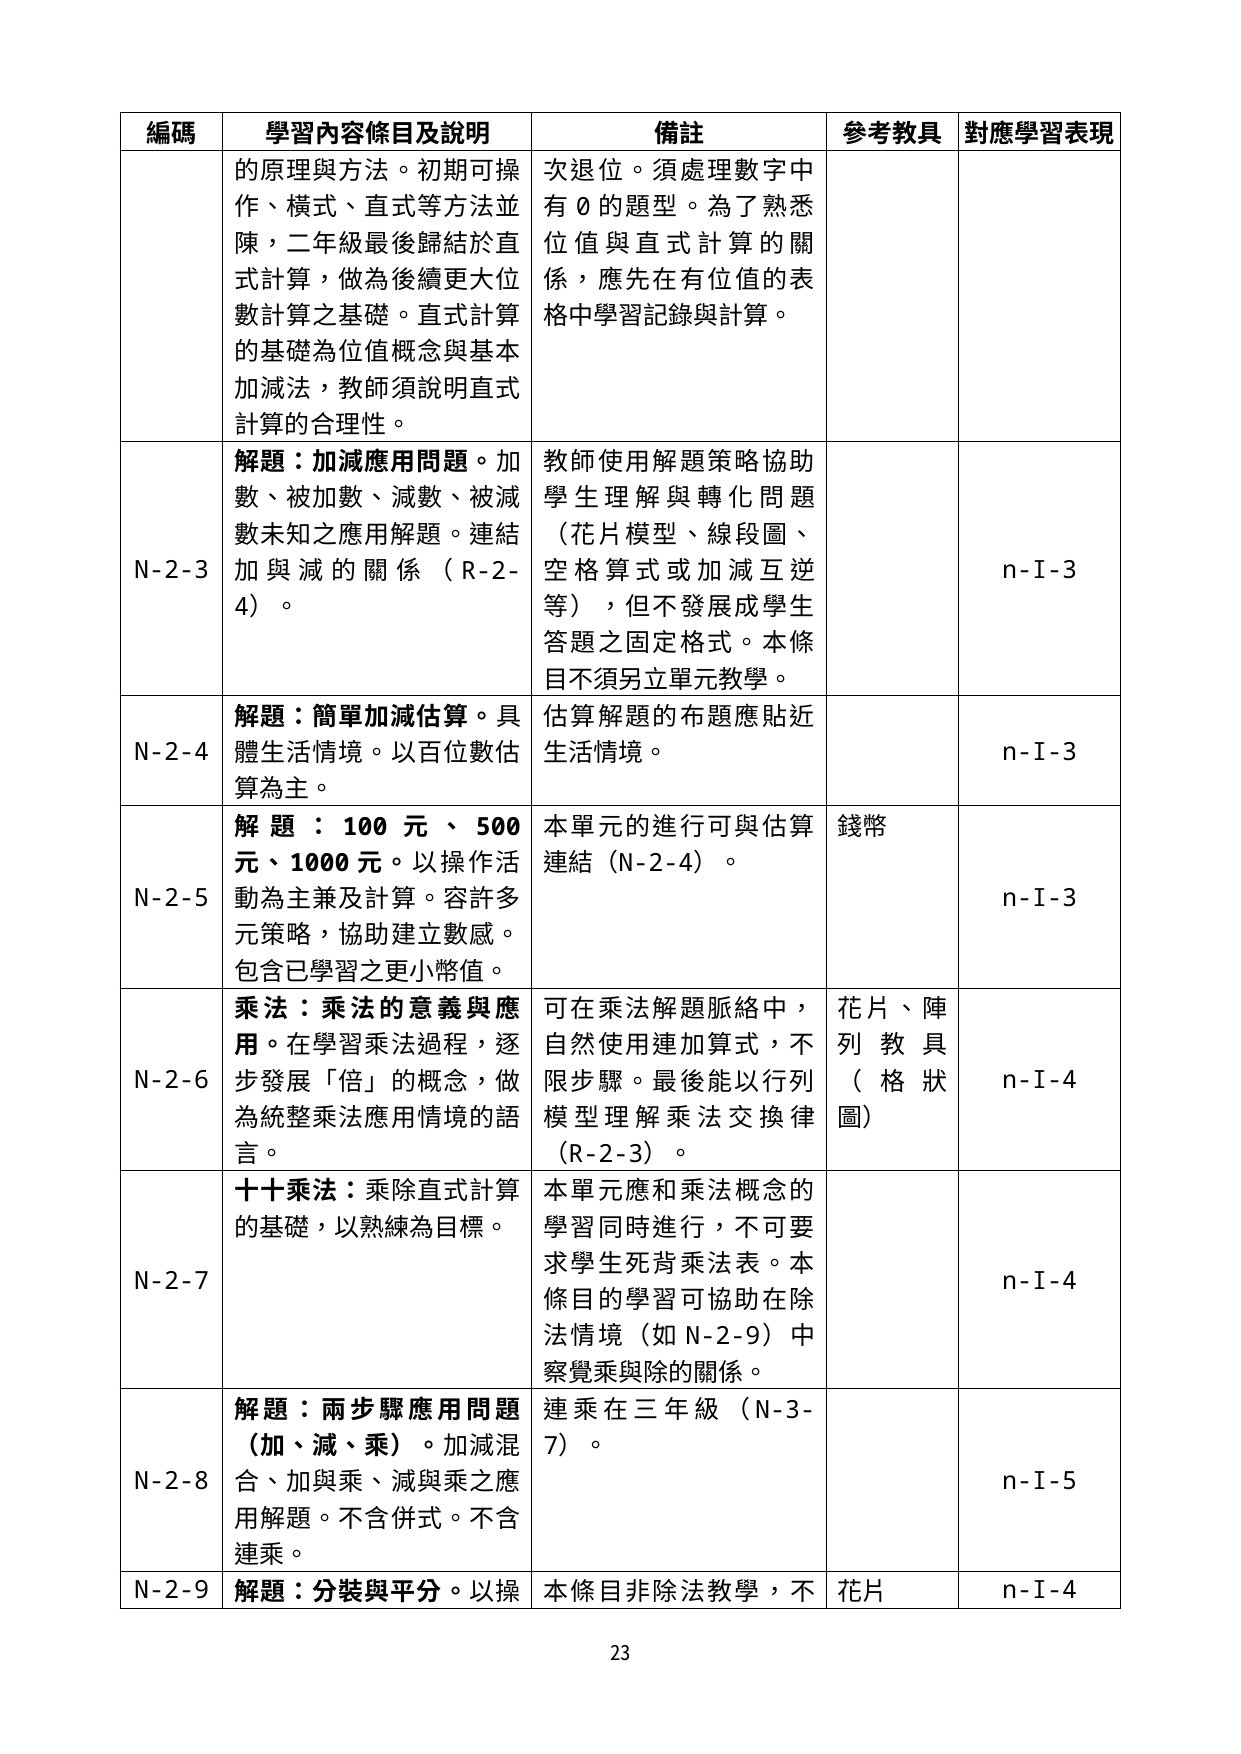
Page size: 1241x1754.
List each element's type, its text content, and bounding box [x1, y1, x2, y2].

table_cell n-I-5 [959, 1389, 1120, 1571]
table_cell [121, 151, 222, 441]
table_cell [827, 151, 958, 441]
table_cell N-2-7 [121, 1171, 222, 1388]
table_header 編碼 [121, 113, 222, 149]
table_cell 花片、陣列教具（格狀圖） [827, 989, 958, 1170]
table_header 參考教具 [827, 113, 958, 149]
table_cell n-I-3 [959, 442, 1120, 695]
table_cell 本條目非除法教學，不 [532, 1572, 826, 1608]
table_cell 可在乘法解題脈絡中，自然使用連加算式，不限步驟。最後能以行列模型理解乘法交換律（R-2-3）。 [532, 989, 826, 1170]
table_cell 教師使用解題策略協助學生理解與轉化問題（花片模型、線段圖、空格算式或加減互逆等），但不發展成學生答題之固定格式。本條目不須另立單元教學。 [532, 442, 826, 695]
table_cell [827, 1389, 958, 1571]
table_cell [827, 1171, 958, 1388]
table_cell 十十乘法：乘除直式計算的基礎，以熟練為目標。 [223, 1171, 531, 1388]
table_cell N-2-3 [121, 442, 222, 695]
table_cell 解題：分裝與平分。以操 [223, 1572, 531, 1608]
table_cell 的原理與方法。初期可操作、橫式、直式等方法並陳，二年級最後歸結於直式計算，做為後續更大位數計算之基礎。直式計算的基礎為位值概念與基本加減法，教師須說明直式計算的合理性。 [223, 151, 531, 441]
table_cell 錢幣 [827, 806, 958, 987]
table_cell N-2-6 [121, 989, 222, 1170]
table_cell [827, 696, 958, 805]
table_cell [827, 442, 958, 695]
table_cell [959, 151, 1120, 441]
table_cell 解題：加減應用問題。加數、被加數、減數、被減數未知之應用解題。連結加與減的關係（R-2-4）。 [223, 442, 531, 695]
table_cell N-2-9 [121, 1572, 222, 1608]
table_cell n-I-3 [959, 696, 1120, 805]
table_cell 連乘在三年級（N-3-7）。 [532, 1389, 826, 1571]
table_header 學習內容條目及說明 [223, 113, 531, 149]
table_cell 解題：100元、500元、1000元。以操作活動為主兼及計算。容許多元策略，協助建立數感。包含已學習之更小幣值。 [223, 806, 531, 987]
table_cell N-2-4 [121, 696, 222, 805]
table_cell 乘法：乘法的意義與應用。在學習乘法過程，逐步發展「倍」的概念，做為統整乘法應用情境的語言。 [223, 989, 531, 1170]
table_cell 本單元的進行可與估算連結（N-2-4）。 [532, 806, 826, 987]
table_header 備註 [532, 113, 826, 149]
table_cell N-2-5 [121, 806, 222, 987]
table_cell 本單元應和乘法概念的學習同時進行，不可要求學生死背乘法表。本條目的學習可協助在除法情境（如N-2-9）中察覺乘與除的關係。 [532, 1171, 826, 1388]
table_cell 花片 [827, 1572, 958, 1608]
table_cell 估算解題的布題應貼近生活情境。 [532, 696, 826, 805]
table_cell 解題：兩步驟應用問題（加、減、乘）。加減混合、加與乘、減與乘之應用解題。不含併式。不含連乘。 [223, 1389, 531, 1571]
table_header 對應學習表現 [959, 113, 1120, 149]
table_cell 解題：簡單加減估算。具體生活情境。以百位數估算為主。 [223, 696, 531, 805]
table_cell n-I-4 [959, 989, 1120, 1170]
table_cell N-2-8 [121, 1389, 222, 1571]
table_cell n-I-4 [959, 1572, 1120, 1608]
table_cell 次退位。須處理數字中有0的題型。為了熟悉位值與直式計算的關係，應先在有位值的表格中學習記錄與計算。 [532, 151, 826, 441]
table_cell n-I-3 [959, 806, 1120, 987]
table_cell n-I-4 [959, 1171, 1120, 1388]
